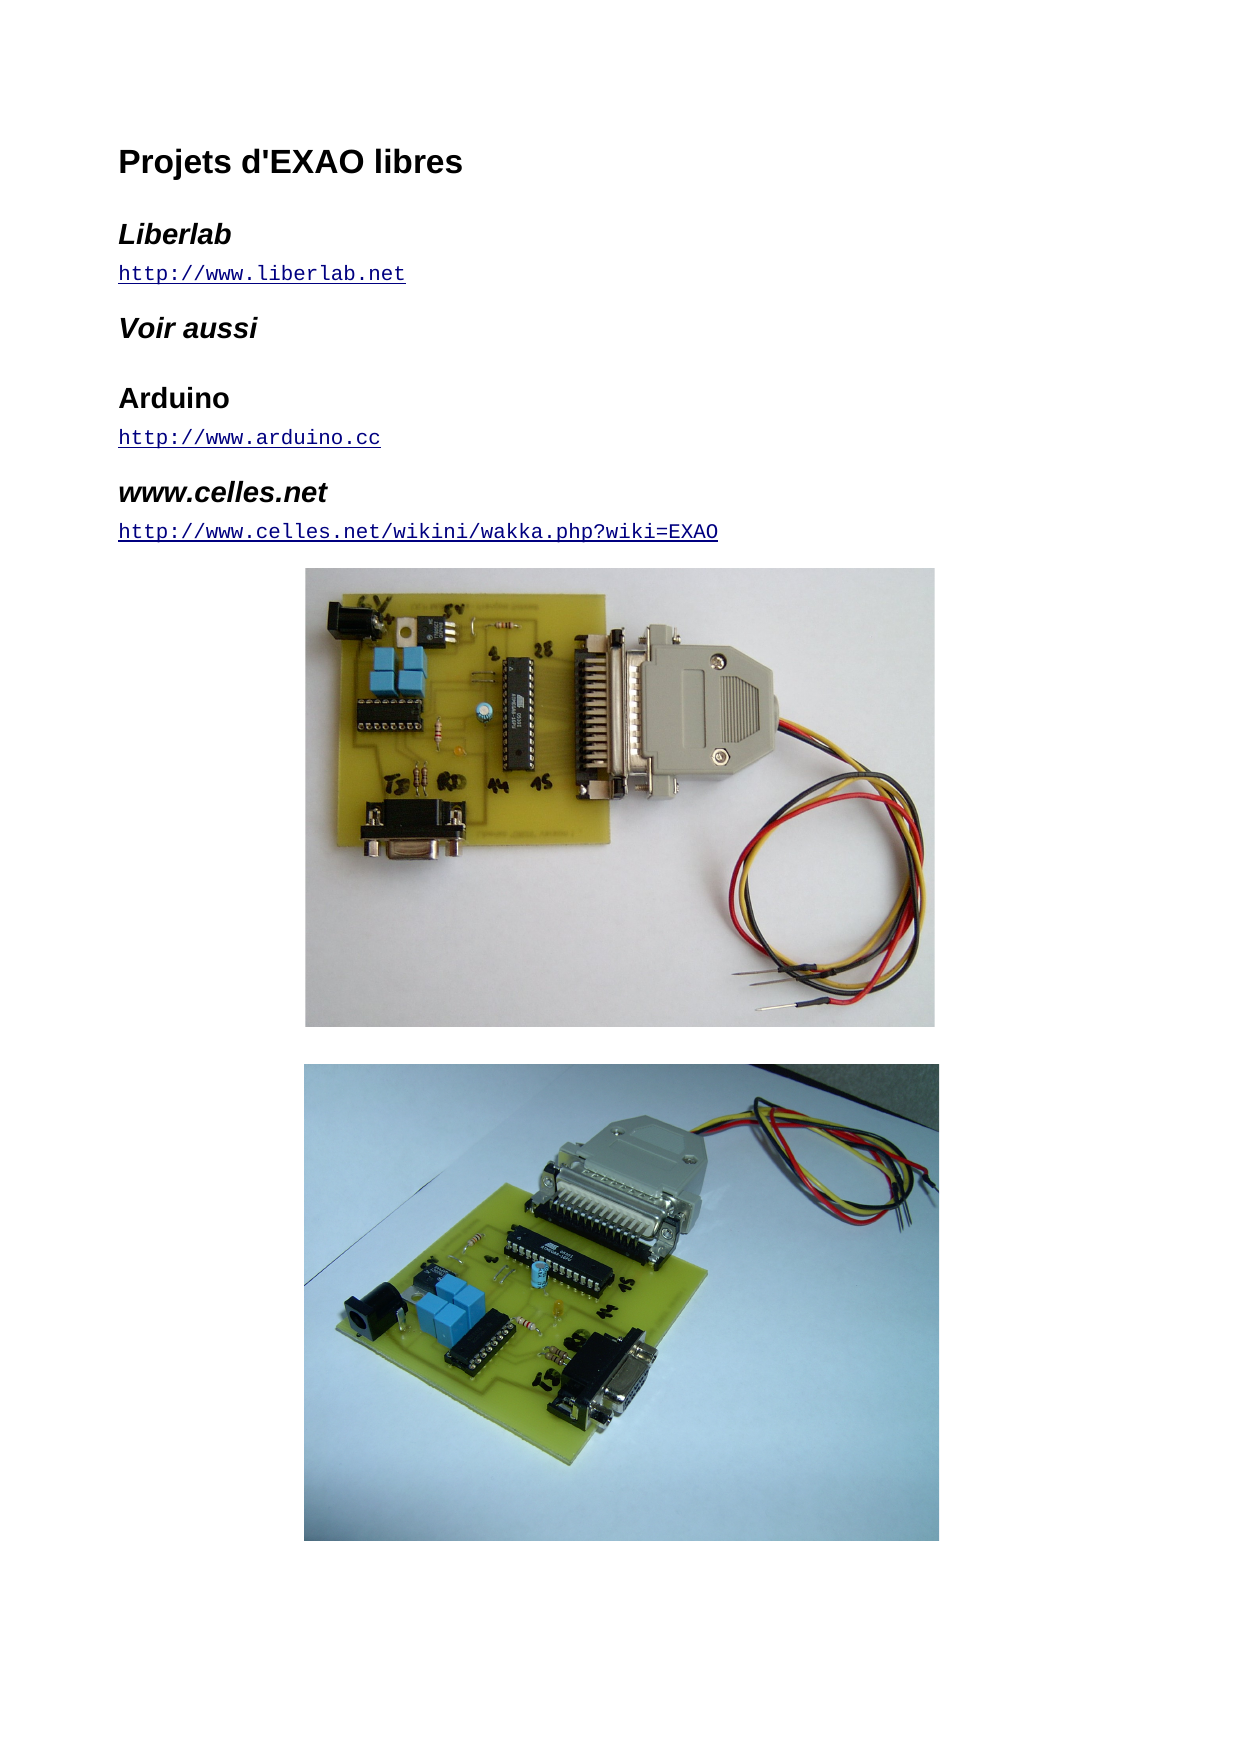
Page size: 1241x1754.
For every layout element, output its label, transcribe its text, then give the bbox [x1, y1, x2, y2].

text http://www.liberlab.net [118, 263, 1122, 287]
subtitle www.celles.net [118, 476, 1122, 508]
subtitle Voir aussi [118, 312, 1122, 344]
picture [305, 568, 935, 1027]
picture [304, 1064, 940, 1541]
text http://www.celles.net/wikini/wakka.php?wiki=EXAO [118, 521, 1122, 544]
subtitle Liberlab [118, 218, 1122, 251]
subtitle Projets d'EXAO libres [118, 143, 1122, 181]
subtitle Arduino [118, 382, 1122, 414]
text http://www.arduino.cc [118, 427, 1122, 451]
